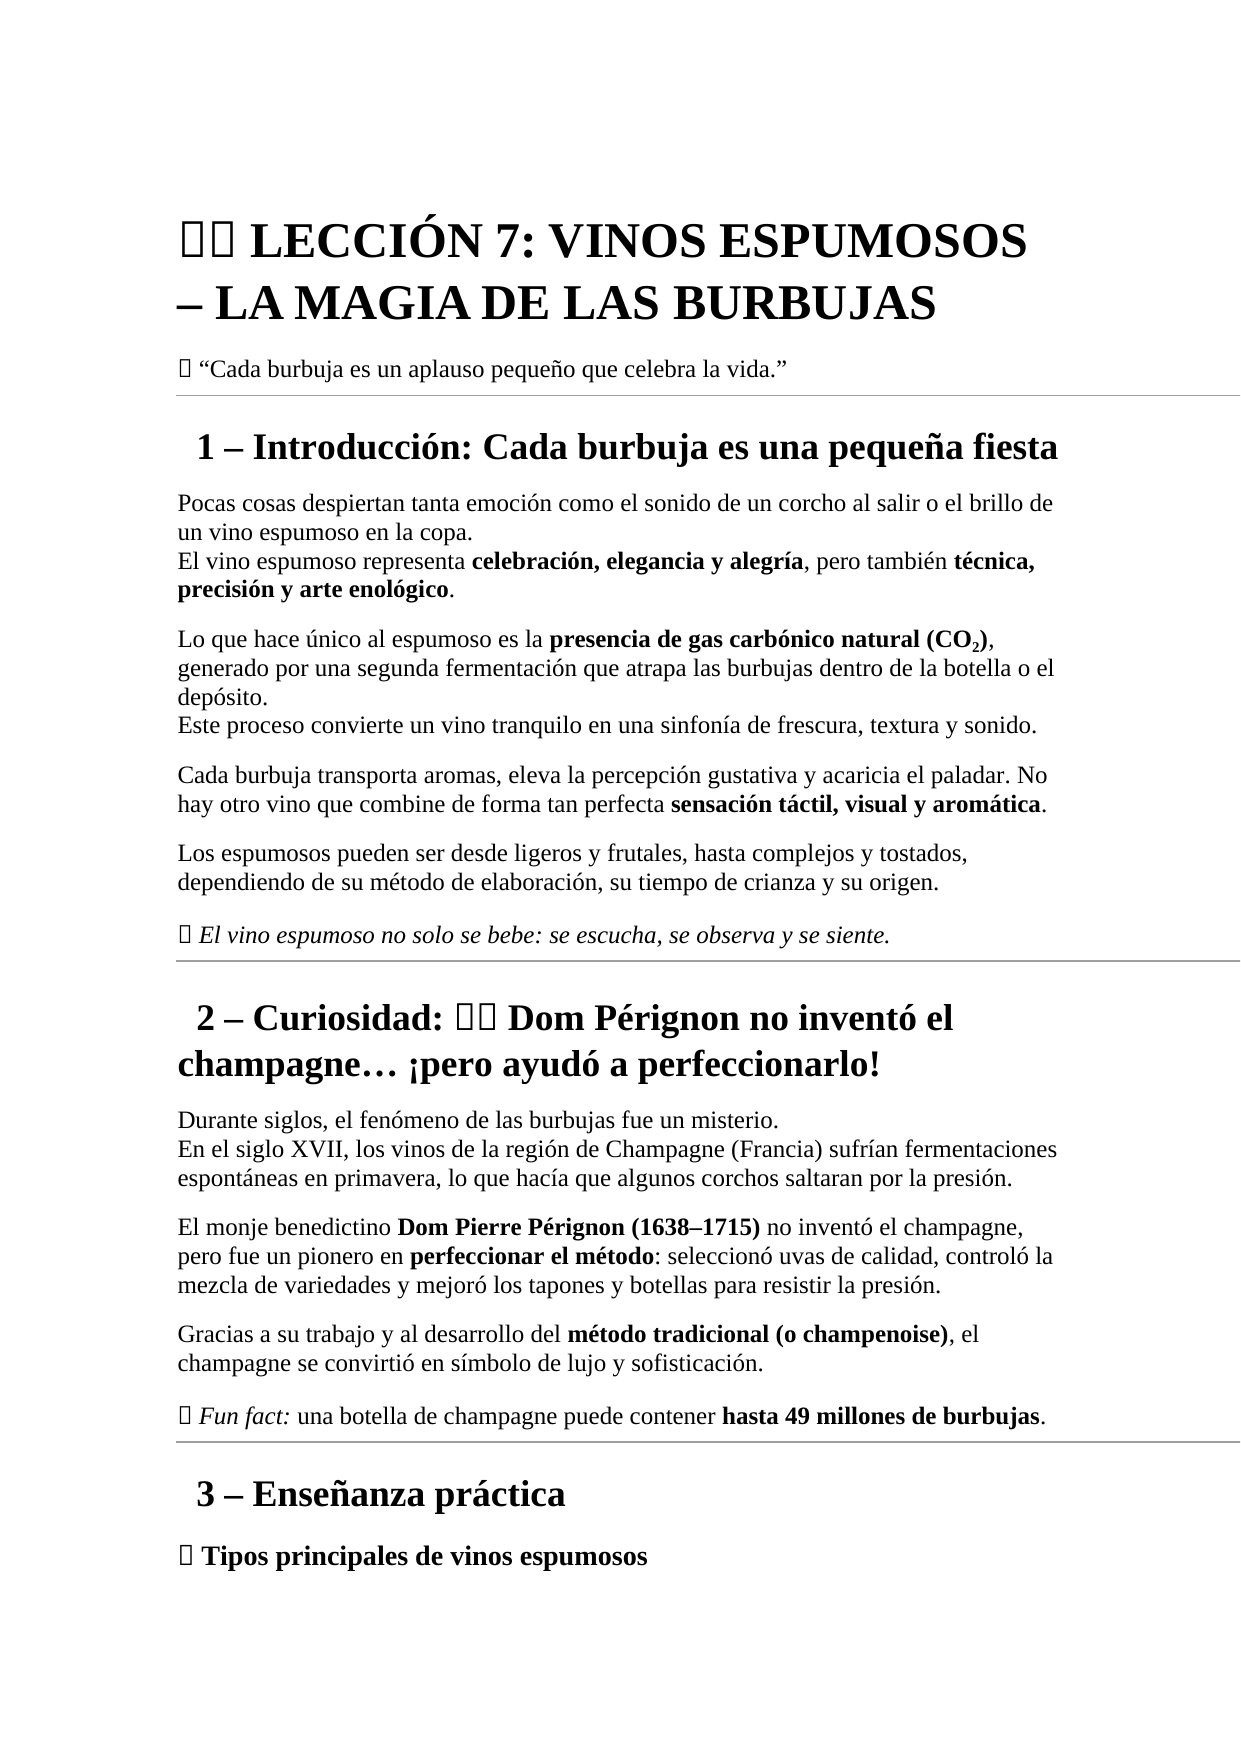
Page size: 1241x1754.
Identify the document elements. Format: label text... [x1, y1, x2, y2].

text El monje benedictino Dom Pierre Pérignon (1638–1715) no inventó el champagne, pero fue un pionero en perfeccionar el método: seleccionó uvas de calidad, controló la mezcla de variedades y mejoró los tapones y botellas para resistir la presión. [177, 1212, 1063, 1298]
text Cada burbuja transporta aromas, eleva la percepción gustativa y acaricia el paladar. No hay otro vino que combine de forma tan perfecta sensación táctil, visual y aromática. [177, 760, 1063, 817]
text 💬 “Cada burbuja es un aplauso pequeño que celebra la vida.” [177, 351, 1063, 385]
text Pocas cosas despiertan tanta emoción como el sonido de un corcho al salir o el brillo de un vino espumoso en la copa. El vino espumoso representa celebración, elegancia y alegría, pero también técnica, precisión y arte enológico. [177, 488, 1063, 603]
subtitle 🔸 Tipos principales de vinos espumosos [177, 1535, 1063, 1573]
subtitle 🥂🥂 LECCIÓN 7: VINOS ESPUMOSOS – LA MAGIA DE LAS BURBUJAS [177, 204, 1063, 330]
text Lo que hace único al espumoso es la presencia de gas carbónico natural (CO₂), generado por una segunda fermentación que atrapa las burbujas dentro de la botella o el depósito. Este proceso convierte un vino tranquilo en una sinfonía de frescura, textura y sonido. [177, 624, 1063, 739]
text Los espumosos pueden ser desde ligeros y frutales, hasta complejos y tostados, dependiendo de su método de elaboración, su tiempo de crianza y su origen. [177, 838, 1063, 896]
subtitle 2 – Curiosidad: 🍾🍾 Dom Pérignon no inventó el champagne… ¡pero ayudó a perfeccionarlo! [177, 990, 1063, 1084]
text 🧴 Fun fact: una botella de champagne puede contener hasta 49 millones de burbujas. [177, 1398, 1063, 1432]
subtitle 3 – Enseñanza práctica [177, 1471, 1063, 1514]
text 🌟 El vino espumoso no solo se bebe: se escucha, se observa y se siente. [177, 917, 1063, 951]
text Gracias a su trabajo y al desarrollo del método tradicional (o champenoise), el champagne se convirtió en símbolo de lujo y sofisticación. [177, 1319, 1063, 1377]
text Durante siglos, el fenómeno de las burbujas fue un misterio. En el siglo XVII, los vinos de la región de Champagne (Francia) sufrían fermentaciones espontáneas en primavera, lo que hacía que algunos corchos saltaran por la presión. [177, 1105, 1063, 1191]
subtitle 1 – Introducción: Cada burbuja es una pequeña fiesta [177, 424, 1063, 467]
